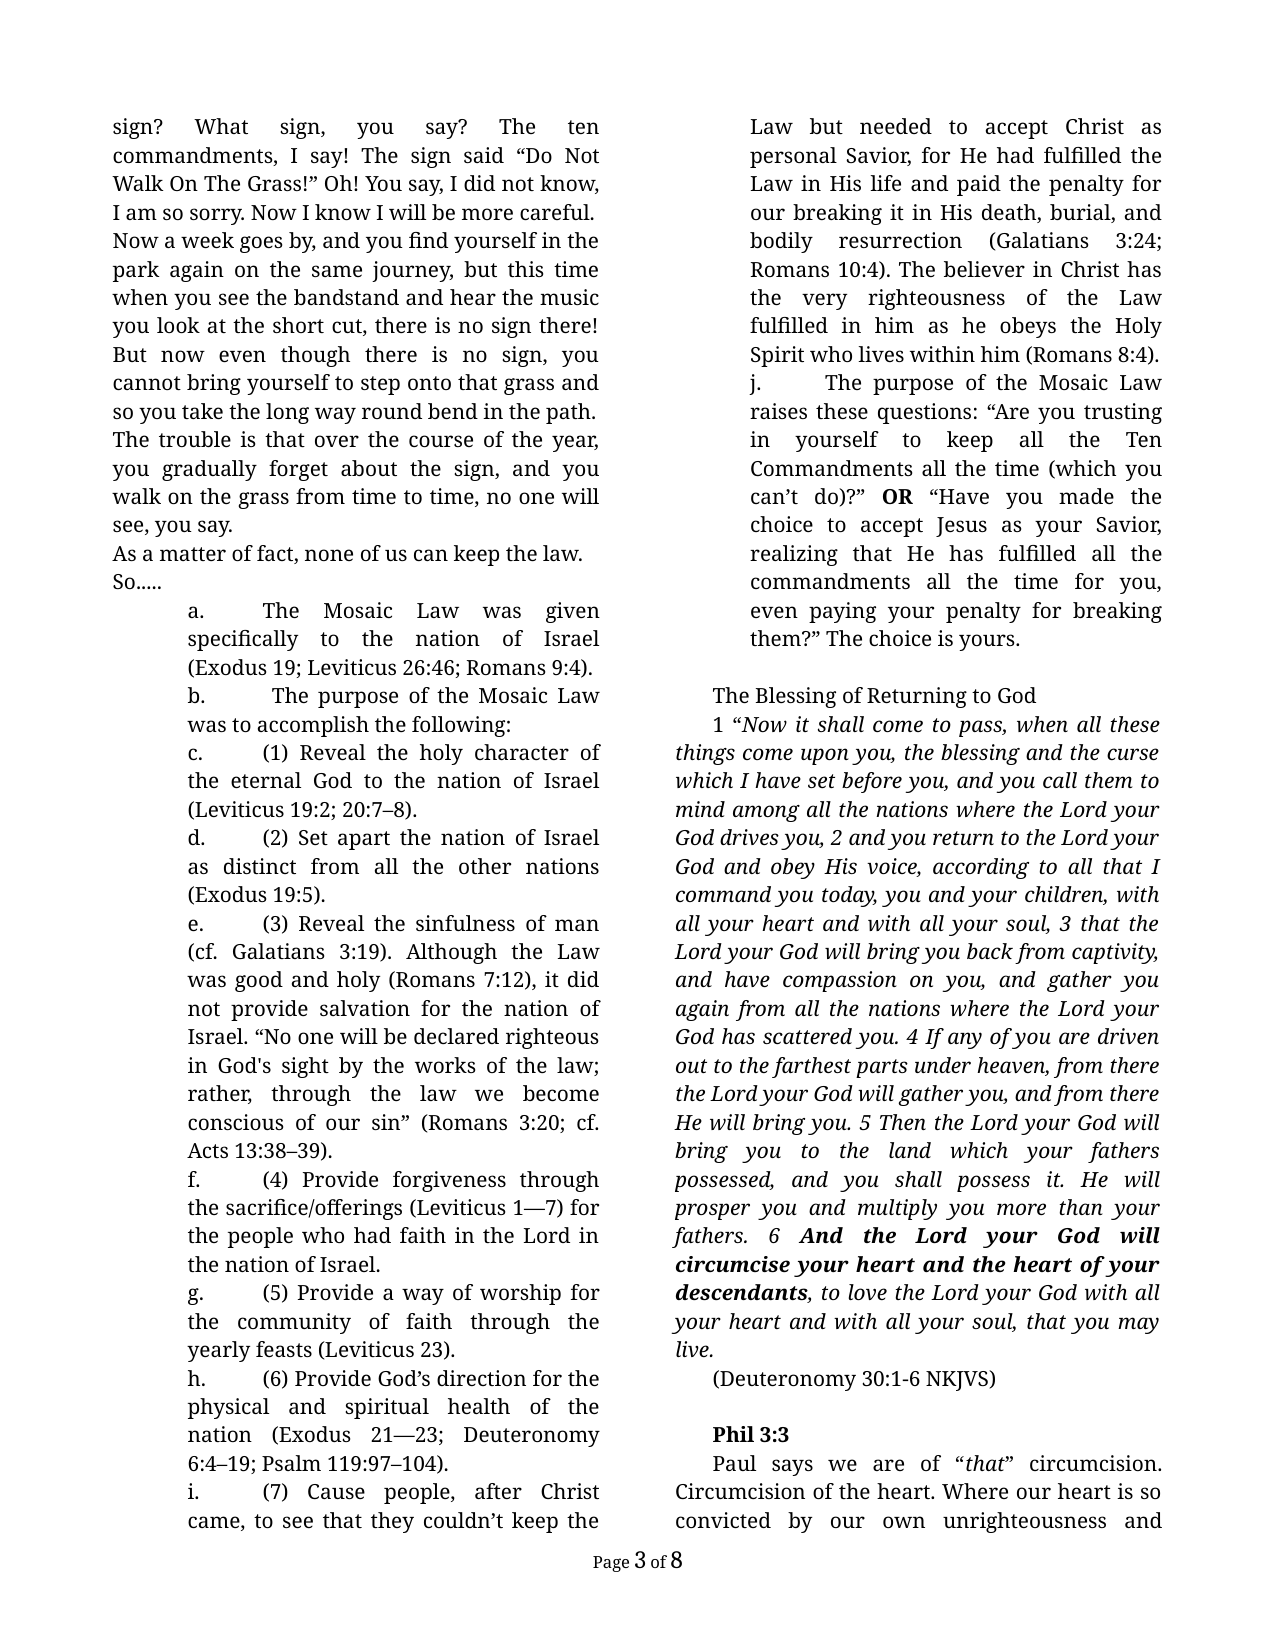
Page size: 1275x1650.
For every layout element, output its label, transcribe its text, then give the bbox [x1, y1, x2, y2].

list (4) Provide forgiveness through the sacrifice/offerings (Leviticus 1—7) for the people who had faith in the Lord in the nation of Israel. [187, 1165, 600, 1278]
list (2) Set apart the nation of Israel as distinct from all the other nations (Exodus 19:5). [187, 823, 600, 909]
list So..... [112, 567, 600, 596]
text 1 “Now it shall come to pass, when all these things come upon you, the blessing and the curse which I have set before you, and you call them to mind among all the nations where the Lord your God drives you, 2 and you return to the Lord your God and obey His voice, according to all that I command you today, you and your children, with all your heart and with all your soul, 3 that the Lord your God will bring you back from captivity, and have compassion on you, and gather you again from all the nations where the Lord your God has scattered you. 4 If any of you are driven out to the farthest parts under heaven, from there the Lord your God will gather you, and from there He will bring you. 5 Then the Lord your God will bring you to the land which your fathers possessed, and you shall possess it. He will prosper you and multiply you more than your fathers. 6 And the Lord your God will circumcise your heart and the heart of your descendants, to love the Lord your God with all your heart and with all your soul, that you may live. [675, 710, 1162, 1364]
list (6) Provide God’s direction for the physical and spiritual health of the nation (Exodus 21—23; Deuteronomy 6:4–19; Psalm 119:97–104). [187, 1364, 600, 1477]
text Paul says we are of “that” circumcision. Circumcision of the heart. Where our heart is so convicted by our own unrighteousness and [675, 1449, 1162, 1534]
list The purpose of the Mosaic Law was to accomplish the following: [187, 681, 600, 738]
text Phil 3:3 [675, 1421, 1162, 1449]
list (3) Reveal the sinfulness of man (cf. Galatians 3:19). Although the Law was good and holy (Romans 7:12), it did not provide salvation for the nation of Israel. “No one will be declared righteous in God's sight by the works of the law; rather, through the law we become conscious of our sin” (Romans 3:20; cf. Acts 13:38–39). [187, 909, 600, 1165]
list (7) Cause people, after Christ came, to see that they couldn’t keep the [187, 1477, 600, 1534]
list (1) Reveal the holy character of the eternal God to the nation of Israel (Leviticus 19:2; 20:7–8). [187, 738, 600, 823]
list The trouble is that over the course of the year, you gradually forget about the sign, and you walk on the grass from time to time, no one will see, you say. [112, 425, 600, 539]
list The purpose of the Mosaic Law raises these questions: “Are you trusting in yourself to keep all the Ten Commandments all the time (which you can’t do)?” OR “Have you made the choice to accept Jesus as your Savior, realizing that He has fulfilled all the commandments all the time for you, even paying your penalty for breaking them?” The choice is yours. [750, 368, 1162, 653]
text The Blessing of Returning to God [675, 681, 1162, 710]
list The Mosaic Law was given specifically to the nation of Israel (Exodus 19; Leviticus 26:46; Romans 9:4). [187, 596, 600, 681]
list (5) Provide a way of worship for the community of faith through the yearly feasts (Leviticus 23). [187, 1278, 600, 1364]
list Law but needed to accept Christ as personal Savior, for He had fulfilled the Law in His life and paid the penalty for our breaking it in His death, burial, and bodily resurrection (Galatians 3:24; Romans 10:4). The believer in Christ has the very righteousness of the Law fulfilled in him as he obeys the Holy Spirit who lives within him (Romans 8:4). [750, 112, 1162, 368]
list sign? What sign, you say? The ten commandments, I say! The sign said “Do Not Walk On The Grass!” Oh! You say, I did not know, I am so sorry. Now I know I will be more careful. [112, 112, 600, 226]
list As a matter of fact, none of us can keep the law. [112, 539, 600, 567]
list Now a week goes by, and you find yourself in the park again on the same journey, but this time when you see the bandstand and hear the music you look at the short cut, there is no sign there! But now even though there is no sign, you cannot bring yourself to step onto that grass and so you take the long way round bend in the path. [112, 226, 600, 425]
text (Deuteronomy 30:1-6 NKJVS) [675, 1364, 1162, 1392]
